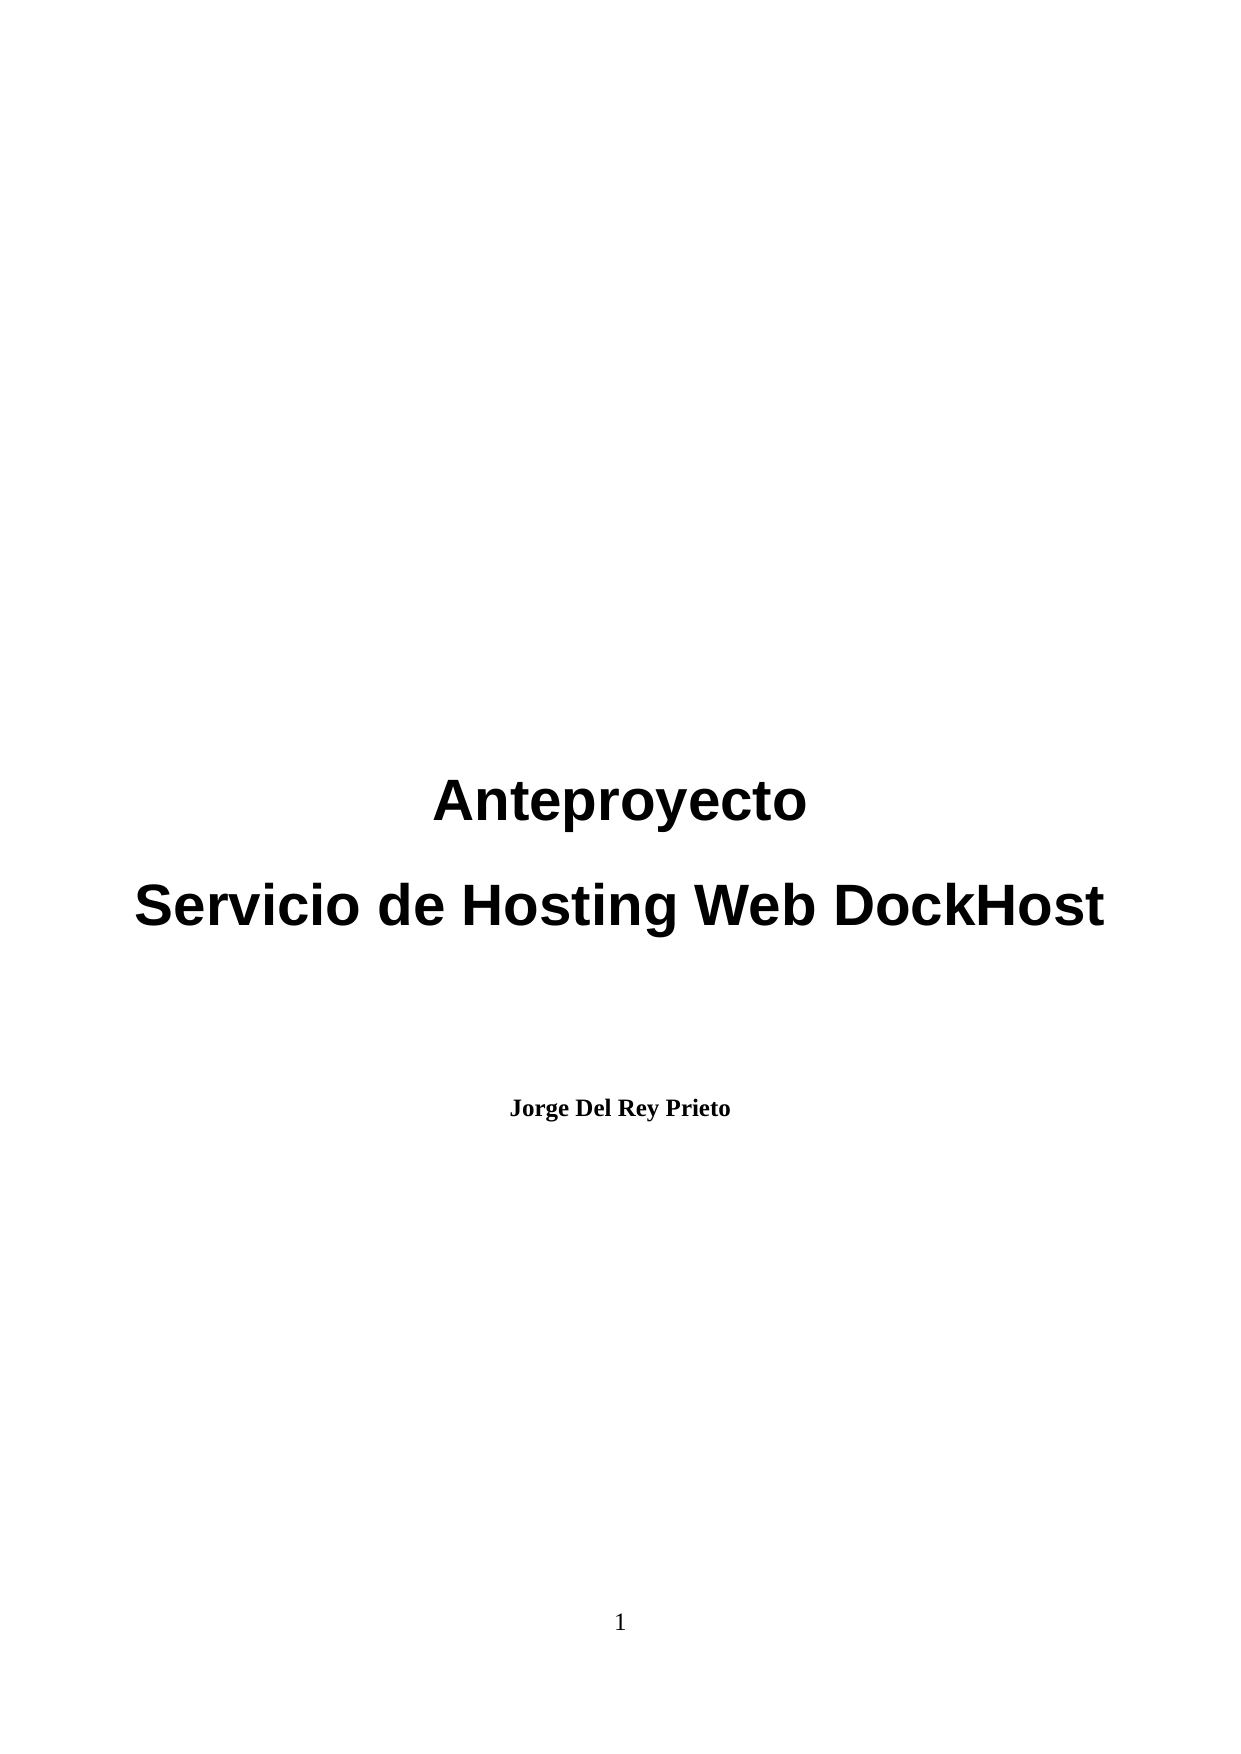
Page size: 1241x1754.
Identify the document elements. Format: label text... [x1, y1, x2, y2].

text Jorge Del Rey Prieto [118, 1093, 1122, 1121]
title Anteproyecto [118, 766, 1122, 833]
title Servicio de Hosting Web DockHost [118, 870, 1122, 937]
